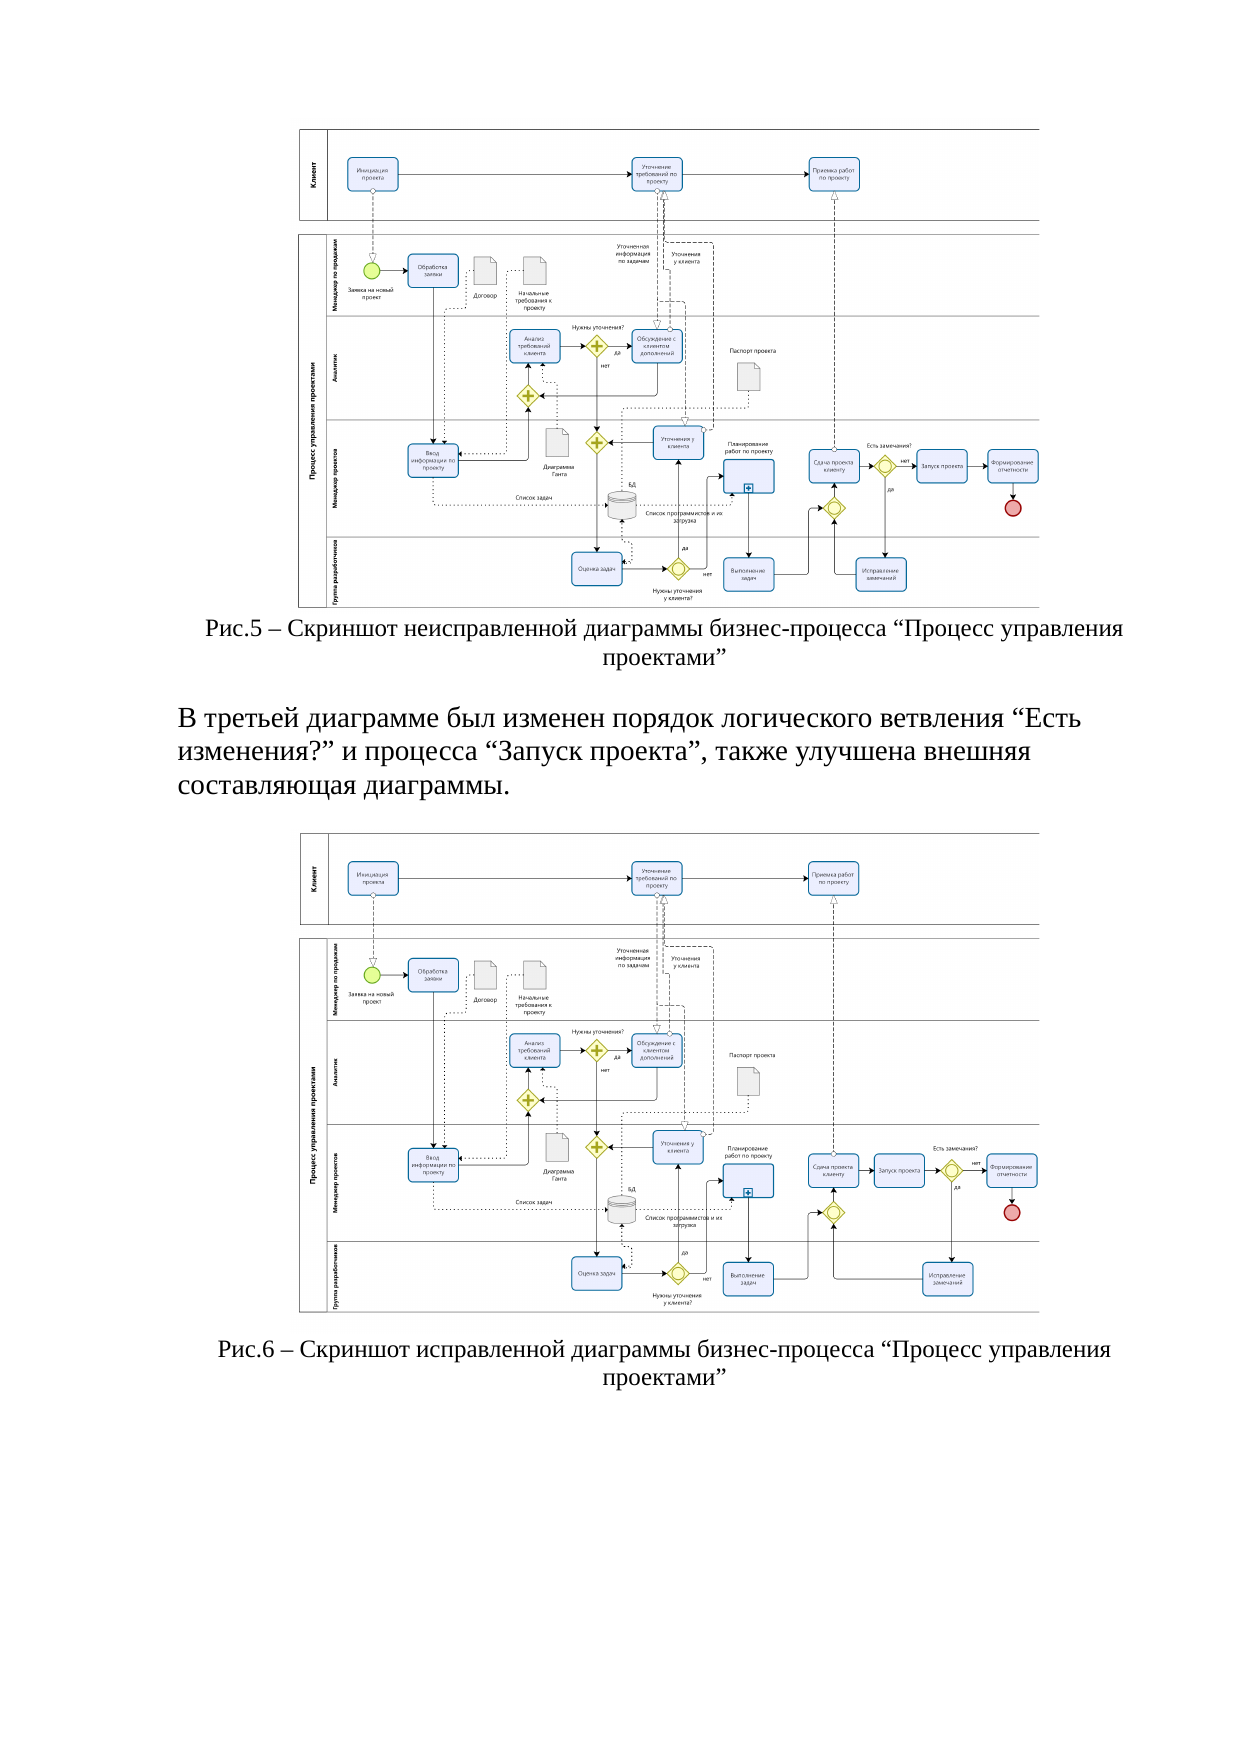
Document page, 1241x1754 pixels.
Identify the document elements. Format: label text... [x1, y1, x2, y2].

text Рис.5 – Скриншот неисправленной диаграммы бизнес-процесса “Процесс управления проектами” [177, 613, 1152, 671]
text В третьей диаграмме был изменен порядок логического ветвления “Есть изменения?” и процесса “Запуск проекта”, также улучшена внешняя составляющая диаграммы. [177, 700, 1152, 800]
text Рис.6 – Скриншот исправленной диаграммы бизнес-процесса “Процесс управления проектами” [177, 1334, 1152, 1391]
